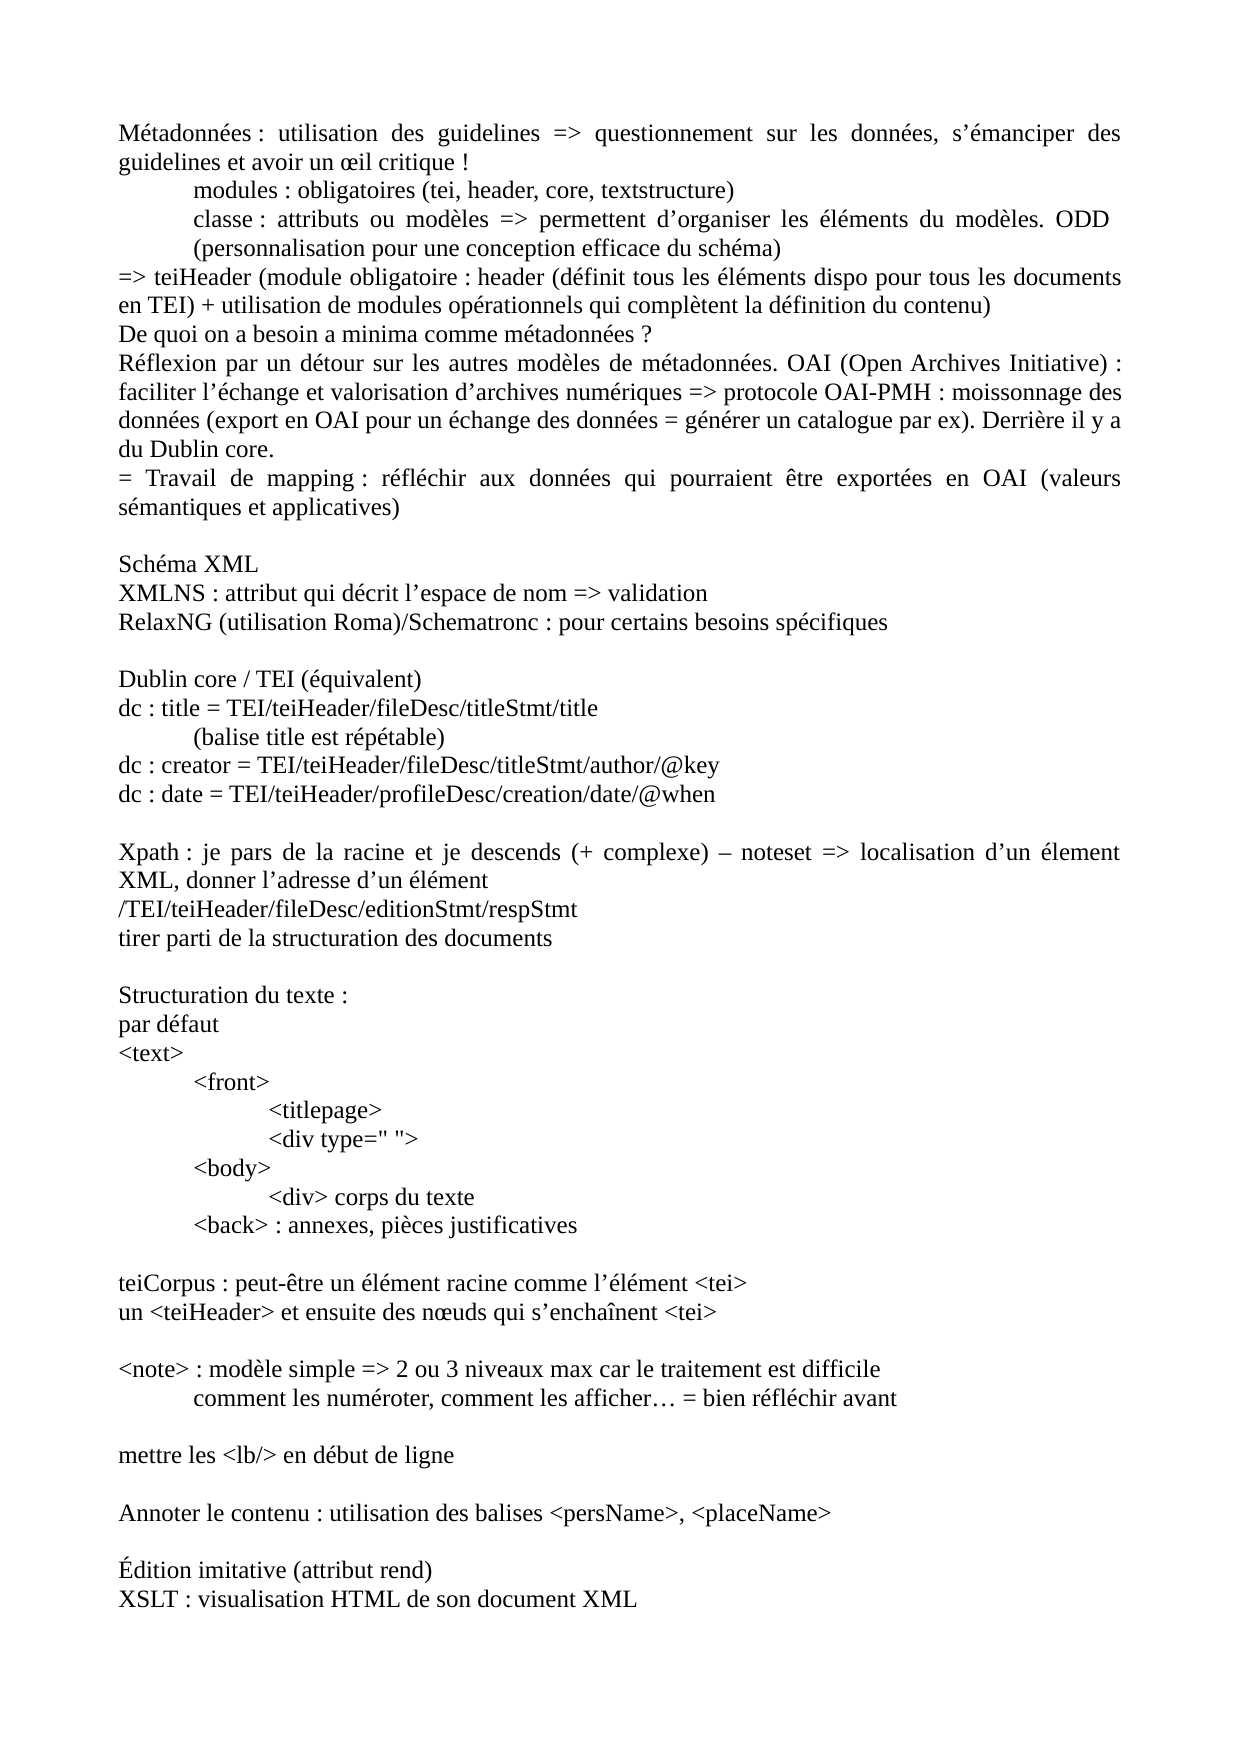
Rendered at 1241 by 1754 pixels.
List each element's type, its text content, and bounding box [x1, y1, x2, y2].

text dc : date = TEI/teiHeader/profileDesc/creation/date/@when [118, 779, 1122, 808]
text Structuration du texte : [118, 981, 1122, 1009]
text = Travail de mapping : réfléchir aux données qui pourraient être exportées en OAI (valeurs sémantiques et applicatives) [118, 463, 1122, 521]
text => teiHeader (module obligatoire : header (définit tous les éléments dispo pour tous les documents en TEI) + utilisation de modules opérationnels qui complètent la définition du contenu) [118, 262, 1122, 319]
text <text> [118, 1038, 1122, 1067]
text <div type=" "> [118, 1124, 1122, 1153]
text un <teiHeader> et ensuite des nœuds qui s’enchaînent <tei> [118, 1297, 1122, 1326]
text RelaxNG (utilisation Roma)/Schematronc : pour certains besoins spécifiques [118, 607, 1122, 636]
text mettre les <lb/> en début de ligne [118, 1441, 1122, 1469]
text XSLT : visualisation HTML de son document XML [118, 1584, 1122, 1613]
text De quoi on a besoin a minima comme métadonnées ? [118, 319, 1122, 348]
text <div> corps du texte [118, 1182, 1122, 1211]
text Annoter le contenu : utilisation des balises <persName>, <placeName> [118, 1498, 1122, 1527]
text (balise title est répétable) [118, 722, 1122, 751]
text modules : obligatoires (tei, header, core, textstructure) [118, 176, 1122, 204]
text /TEI/teiHeader/fileDesc/editionStmt/respStmt [118, 894, 1122, 923]
text Xpath : je pars de la racine et je descends (+ complexe) – noteset => localisation d’un élement XML, donner l’adresse d’un élément [118, 837, 1122, 894]
text comment les numéroter, comment les afficher… = bien réfléchir avant [118, 1383, 1122, 1412]
text <body> [118, 1153, 1122, 1182]
text classe : attributs ou modèles => permettent d’organiser les éléments du modèles. ODD (personnalisation pour une conception efficace du schéma) [118, 204, 1122, 262]
text Réflexion par un détour sur les autres modèles de métadonnées. OAI (Open Archives Initiative) : faciliter l’échange et valorisation d’archives numériques => protocole OAI-PMH : moissonnage des données (export en OAI pour un échange des données = générer un catalogue par ex). Derrière il y a du Dublin core. [118, 348, 1122, 463]
text XMLNS : attribut qui décrit l’espace de nom => validation [118, 578, 1122, 607]
text dc : title = TEI/teiHeader/fileDesc/titleStmt/title [118, 693, 1122, 722]
text Schéma XML [118, 549, 1122, 578]
text Édition imitative (attribut rend) [118, 1556, 1122, 1584]
text <titlepage> [118, 1096, 1122, 1124]
text tirer parti de la structuration des documents [118, 923, 1122, 952]
text Métadonnées : utilisation des guidelines => questionnement sur les données, s’émanciper des guidelines et avoir un œil critique ! [118, 118, 1122, 176]
text teiCorpus : peut-être un élément racine comme l’élément <tei> [118, 1268, 1122, 1297]
text <front> [118, 1067, 1122, 1096]
text dc : creator = TEI/teiHeader/fileDesc/titleStmt/author/@key [118, 751, 1122, 779]
text Dublin core / TEI (équivalent) [118, 664, 1122, 693]
text <back> : annexes, pièces justificatives [118, 1211, 1122, 1239]
text par défaut [118, 1009, 1122, 1038]
text <note> : modèle simple => 2 ou 3 niveaux max car le traitement est difficile [118, 1354, 1122, 1383]
